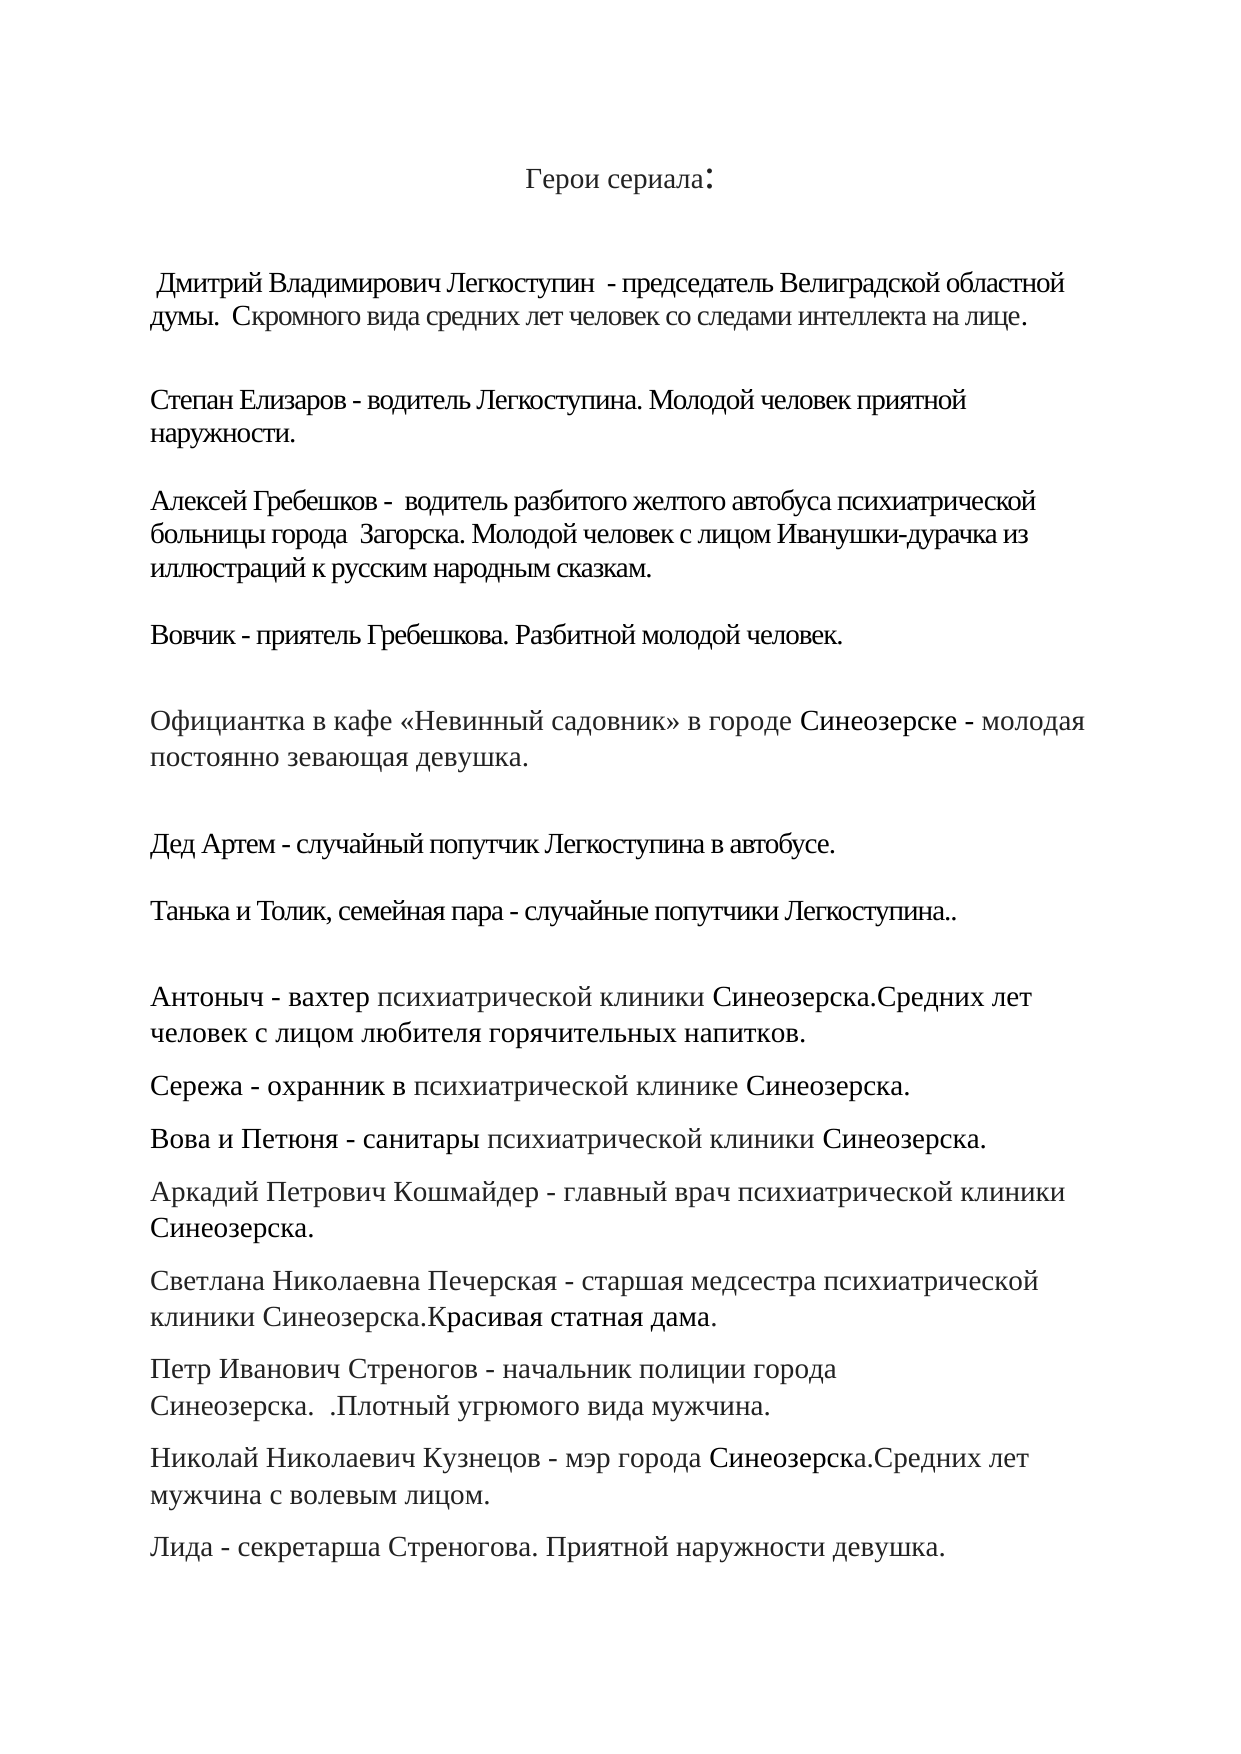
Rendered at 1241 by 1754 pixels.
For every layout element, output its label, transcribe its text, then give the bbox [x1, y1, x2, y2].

title Дед Артем - случайный попутчик Легкоступина в автобусе. [150, 826, 1090, 859]
title Степан Елизаров - водитель Легкоступина. Молодой человек приятной наружности. [150, 382, 1090, 449]
text Герои сериала: [150, 150, 1090, 198]
text Аркадий Петрович Кошмайдер - главный врач психиатрической клиники Синеозерска. [150, 1174, 1090, 1243]
text Вова и Петюня - санитары психиатрической клиники Синеозерска. [150, 1121, 1090, 1154]
title Вовчик - приятель Гребешкова. Разбитной молодой человек. [150, 617, 1090, 650]
text Антоныч - вахтер психиатрической клиники Синеозерска.Средних лет человек с лицом любителя горячительных напитков. [150, 979, 1090, 1049]
title Алексей Гребешков - водитель разбитого желтого автобуса психиатрической больницы города Загорска. Молодой человек с лицом Иванушки-дурачка из иллюстраций к русским народным сказкам. [150, 483, 1090, 583]
text Лида - секретарша Стреногова. Приятной наружности девушка. [150, 1529, 1090, 1563]
title Дмитрий Владимирович Легкоступин - председатель Велиградской областной думы. Скромного вида средних лет человек со следами интеллекта на лице. [150, 265, 1090, 332]
text Николай Николаевич Кузнецов - мэр города Синеозерска.Средних лет мужчина с волевым лицом. [150, 1441, 1090, 1510]
text Светлана Николаевна Печерская - старшая медсестра психиатрической клиники Синеозерска.Красивая статная дама. [150, 1263, 1090, 1332]
text Сережа - охранник в психиатрической клинике Синеозерска. [150, 1068, 1090, 1102]
text Петр Иванович Стреногов - начальник полиции города Синеозерска. .Плотный угрюмого вида мужчина. [150, 1352, 1090, 1421]
text Официантка в кафе «Невинный садовник» в городе Синеозерске - молодая постоянно зевающая девушка. [150, 703, 1090, 773]
title Танька и Толик, семейная пара - случайные попутчики Легкоступина.. [150, 893, 1090, 926]
